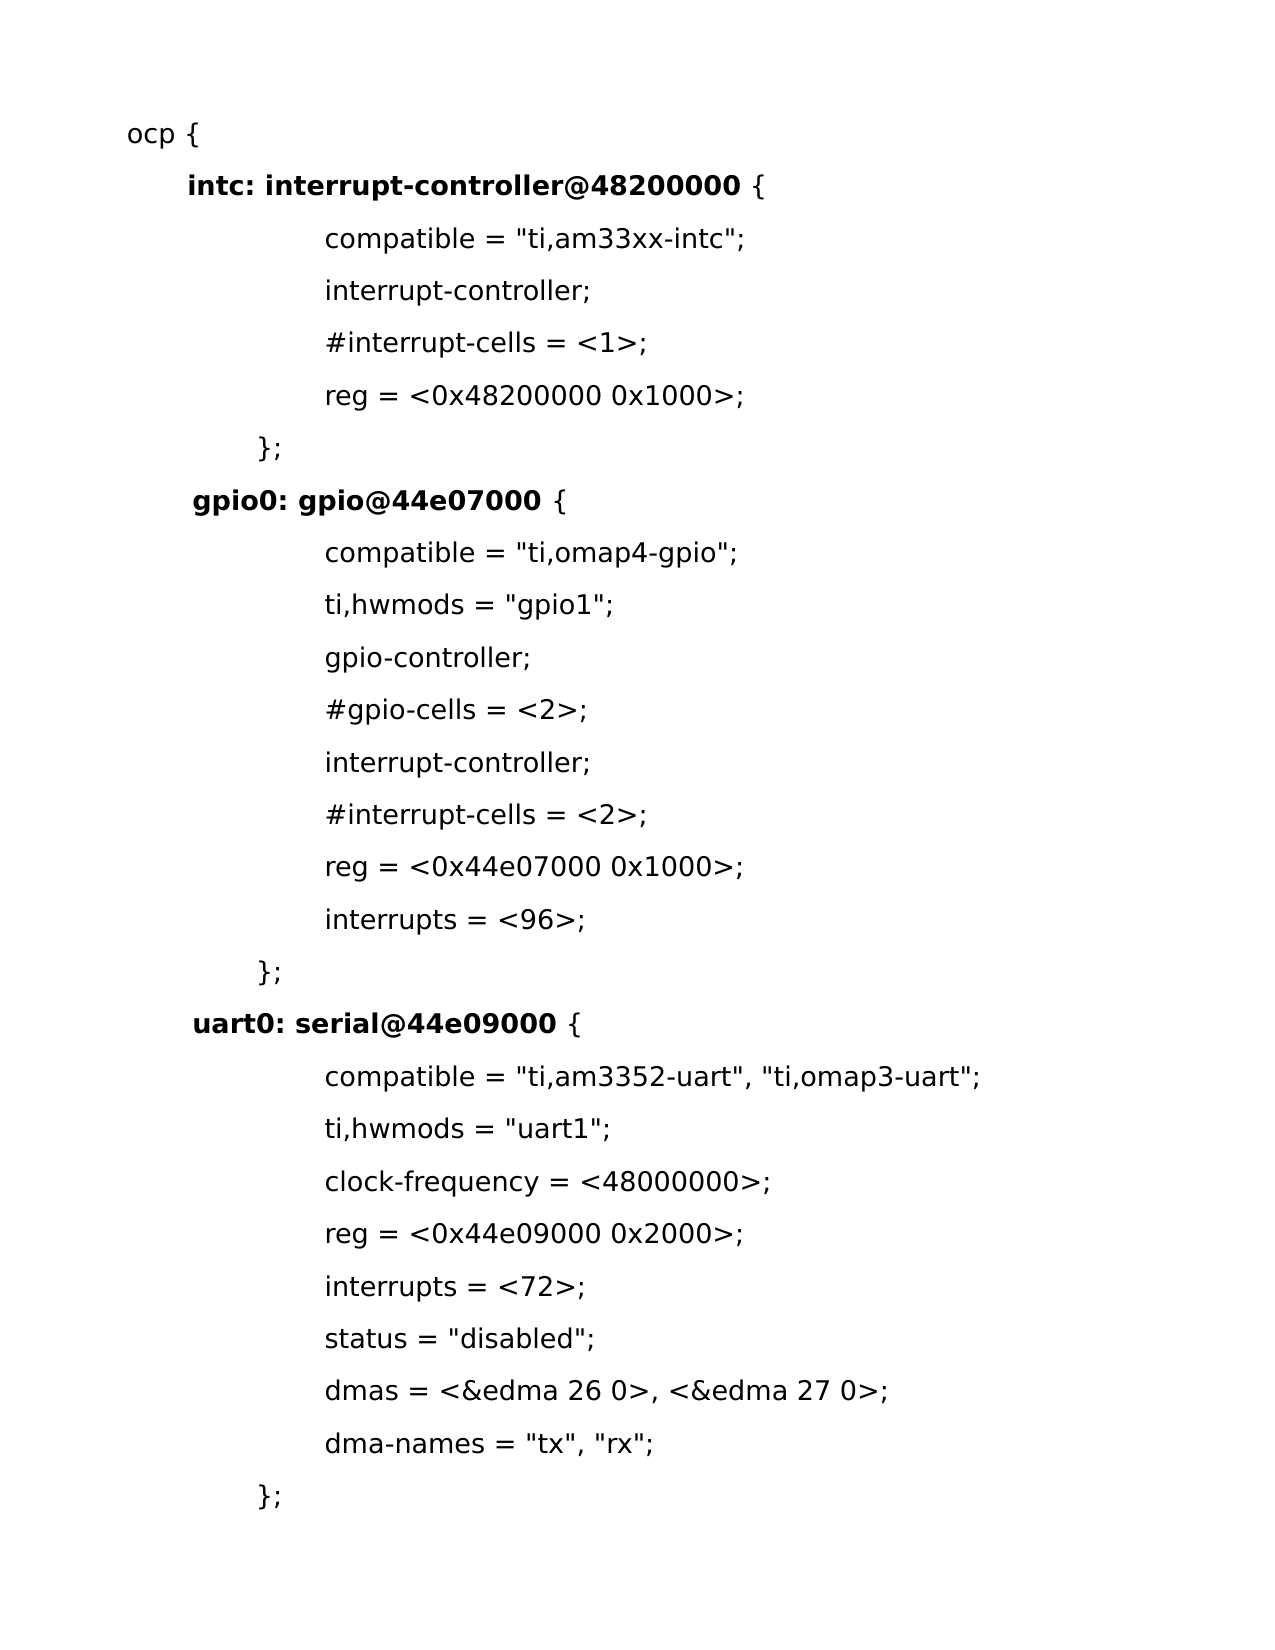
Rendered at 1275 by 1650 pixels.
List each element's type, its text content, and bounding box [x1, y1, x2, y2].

text ocp { [118, 118, 1157, 150]
text clock-frequency = <48000000>; [118, 1166, 1157, 1198]
text interrupts = <96>; [118, 904, 1157, 936]
text #gpio-cells = <2>; [118, 694, 1157, 726]
text }; [118, 1480, 1157, 1512]
text uart0: serial@44e09000 { [118, 1009, 1157, 1040]
text gpio-controller; [118, 642, 1157, 674]
text #interrupt-cells = <2>; [118, 799, 1157, 831]
text compatible = "ti,am33xx-intc"; [118, 223, 1157, 254]
text compatible = "ti,omap4-gpio"; [118, 537, 1157, 569]
text dmas = <&edma 26 0>, <&edma 27 0>; [118, 1376, 1157, 1407]
text dma-names = "tx", "rx"; [118, 1428, 1157, 1459]
text compatible = "ti,am3352-uart", "ti,omap3-uart"; [118, 1061, 1157, 1093]
text }; [118, 956, 1157, 988]
text reg = <0x44e09000 0x2000>; [118, 1218, 1157, 1250]
text intc: interrupt-controller@48200000 { [118, 171, 1157, 202]
text ti,hwmods = "gpio1"; [118, 590, 1157, 621]
text reg = <0x48200000 0x1000>; [118, 380, 1157, 412]
text }; [118, 432, 1157, 464]
text interrupt-controller; [118, 275, 1157, 307]
text gpio0: gpio@44e07000 { [118, 485, 1157, 516]
text ti,hwmods = "uart1"; [118, 1114, 1157, 1145]
text interrupt-controller; [118, 747, 1157, 778]
text interrupts = <72>; [118, 1271, 1157, 1302]
text reg = <0x44e07000 0x1000>; [118, 852, 1157, 883]
text #interrupt-cells = <1>; [118, 328, 1157, 359]
text status = "disabled"; [118, 1323, 1157, 1355]
